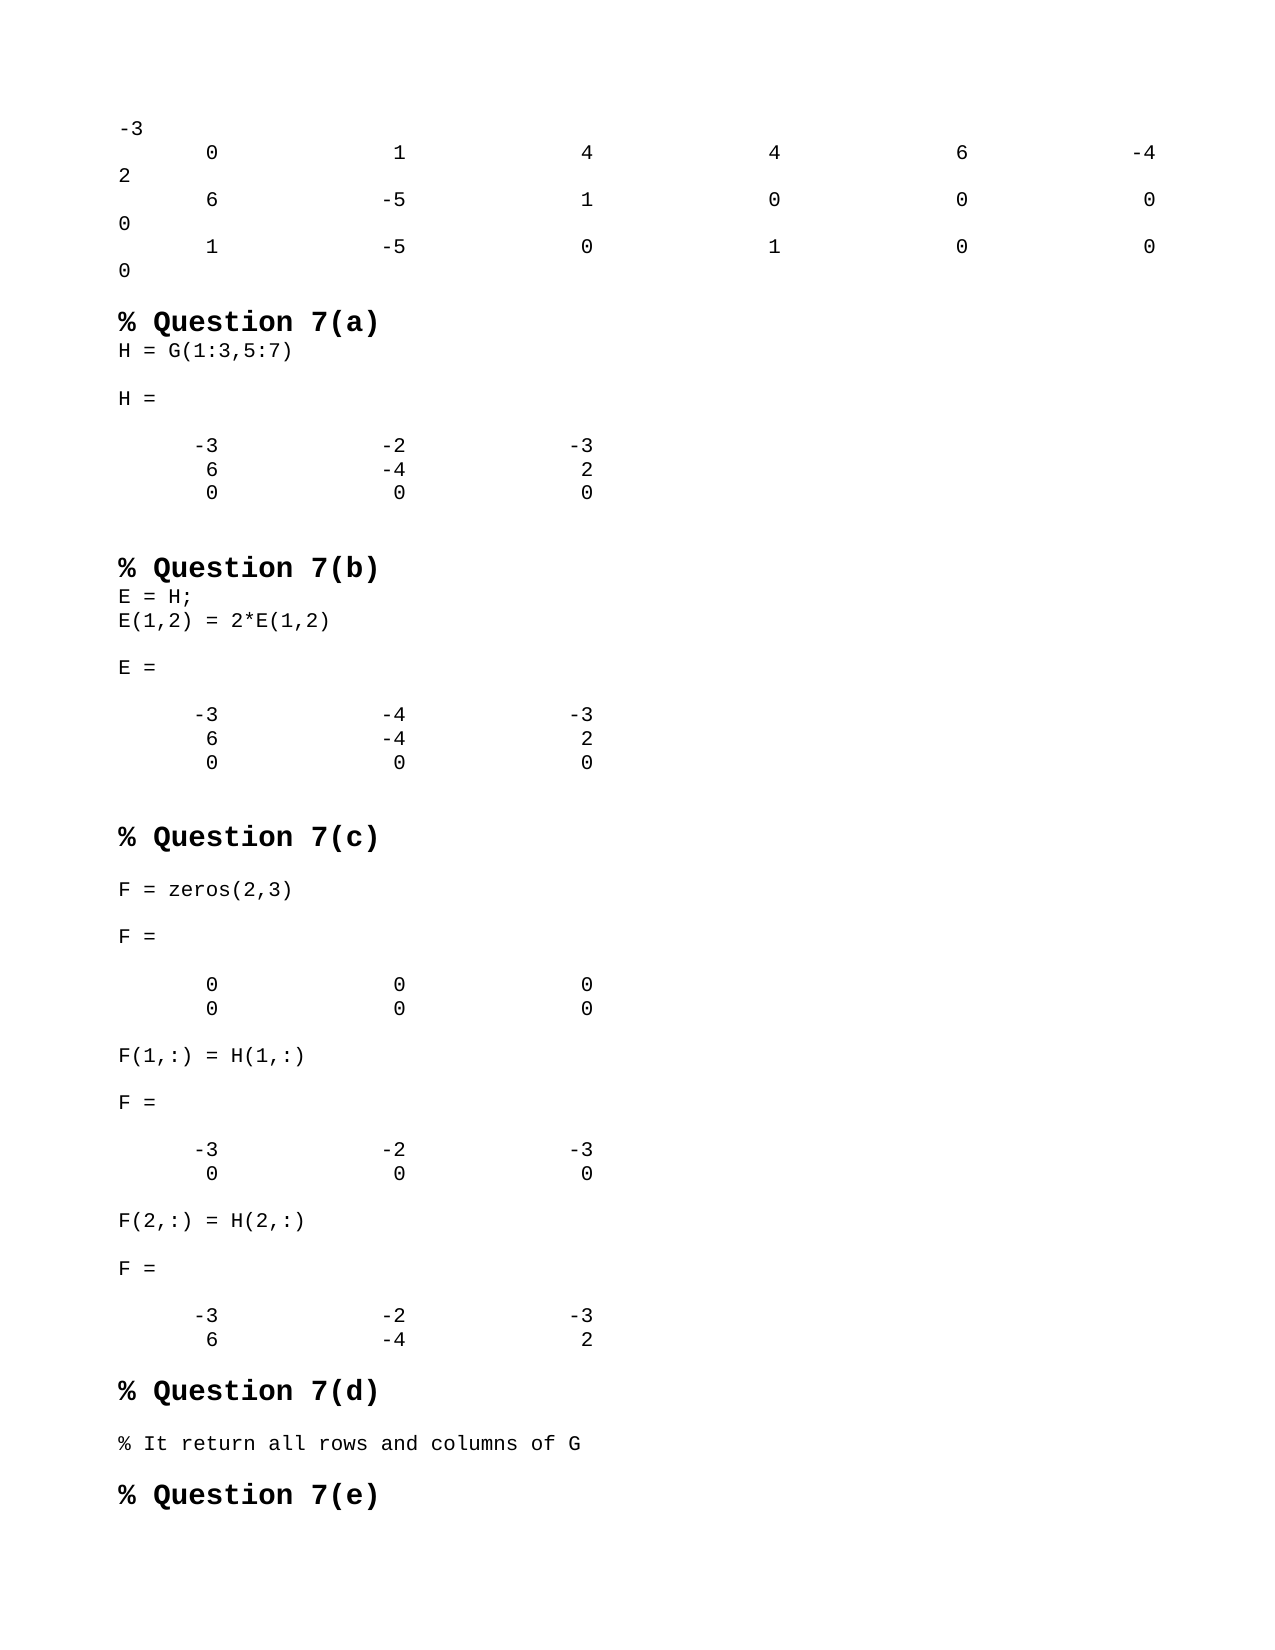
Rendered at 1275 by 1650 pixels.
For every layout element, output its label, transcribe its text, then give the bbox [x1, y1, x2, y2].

text % It return all rows and columns of G [118, 1432, 1157, 1456]
text % Question 7(d) [118, 1376, 1157, 1409]
text E(1,2) = 2*E(1,2) [118, 610, 1157, 633]
text F(2,:) = H(2,:) [118, 1210, 1157, 1234]
text 6 -5 1 0 0 0 0 [118, 189, 1157, 236]
text -3 -2 -3 [118, 1139, 1157, 1163]
text -3 [118, 118, 1157, 142]
text 6 -4 2 [118, 1328, 1157, 1352]
text 6 -4 2 [118, 728, 1157, 752]
text E = [118, 657, 1157, 681]
text % Question 7(a) [118, 307, 1157, 340]
text 6 -4 2 [118, 458, 1157, 482]
text 0 0 0 [118, 752, 1157, 775]
text 0 0 0 [118, 1163, 1157, 1187]
text -3 -2 -3 [118, 435, 1157, 458]
text H = [118, 388, 1157, 411]
text % Question 7(b) [118, 553, 1157, 586]
text -3 -2 -3 [118, 1305, 1157, 1328]
text 0 0 0 [118, 974, 1157, 997]
text % Question 7(c) [118, 823, 1157, 856]
text 1 -5 0 1 0 0 0 [118, 236, 1157, 284]
text 0 0 0 [118, 482, 1157, 506]
text -3 -4 -3 [118, 704, 1157, 728]
text 0 0 0 [118, 997, 1157, 1021]
text F(1,:) = H(1,:) [118, 1045, 1157, 1068]
text % Question 7(e) [118, 1480, 1157, 1513]
text F = [118, 1258, 1157, 1281]
text F = [118, 927, 1157, 950]
text F = zeros(2,3) [118, 879, 1157, 903]
text E = H; [118, 586, 1157, 610]
text 0 1 4 4 6 -4 2 [118, 142, 1157, 189]
text H = G(1:3,5:7) [118, 340, 1157, 364]
text F = [118, 1092, 1157, 1116]
